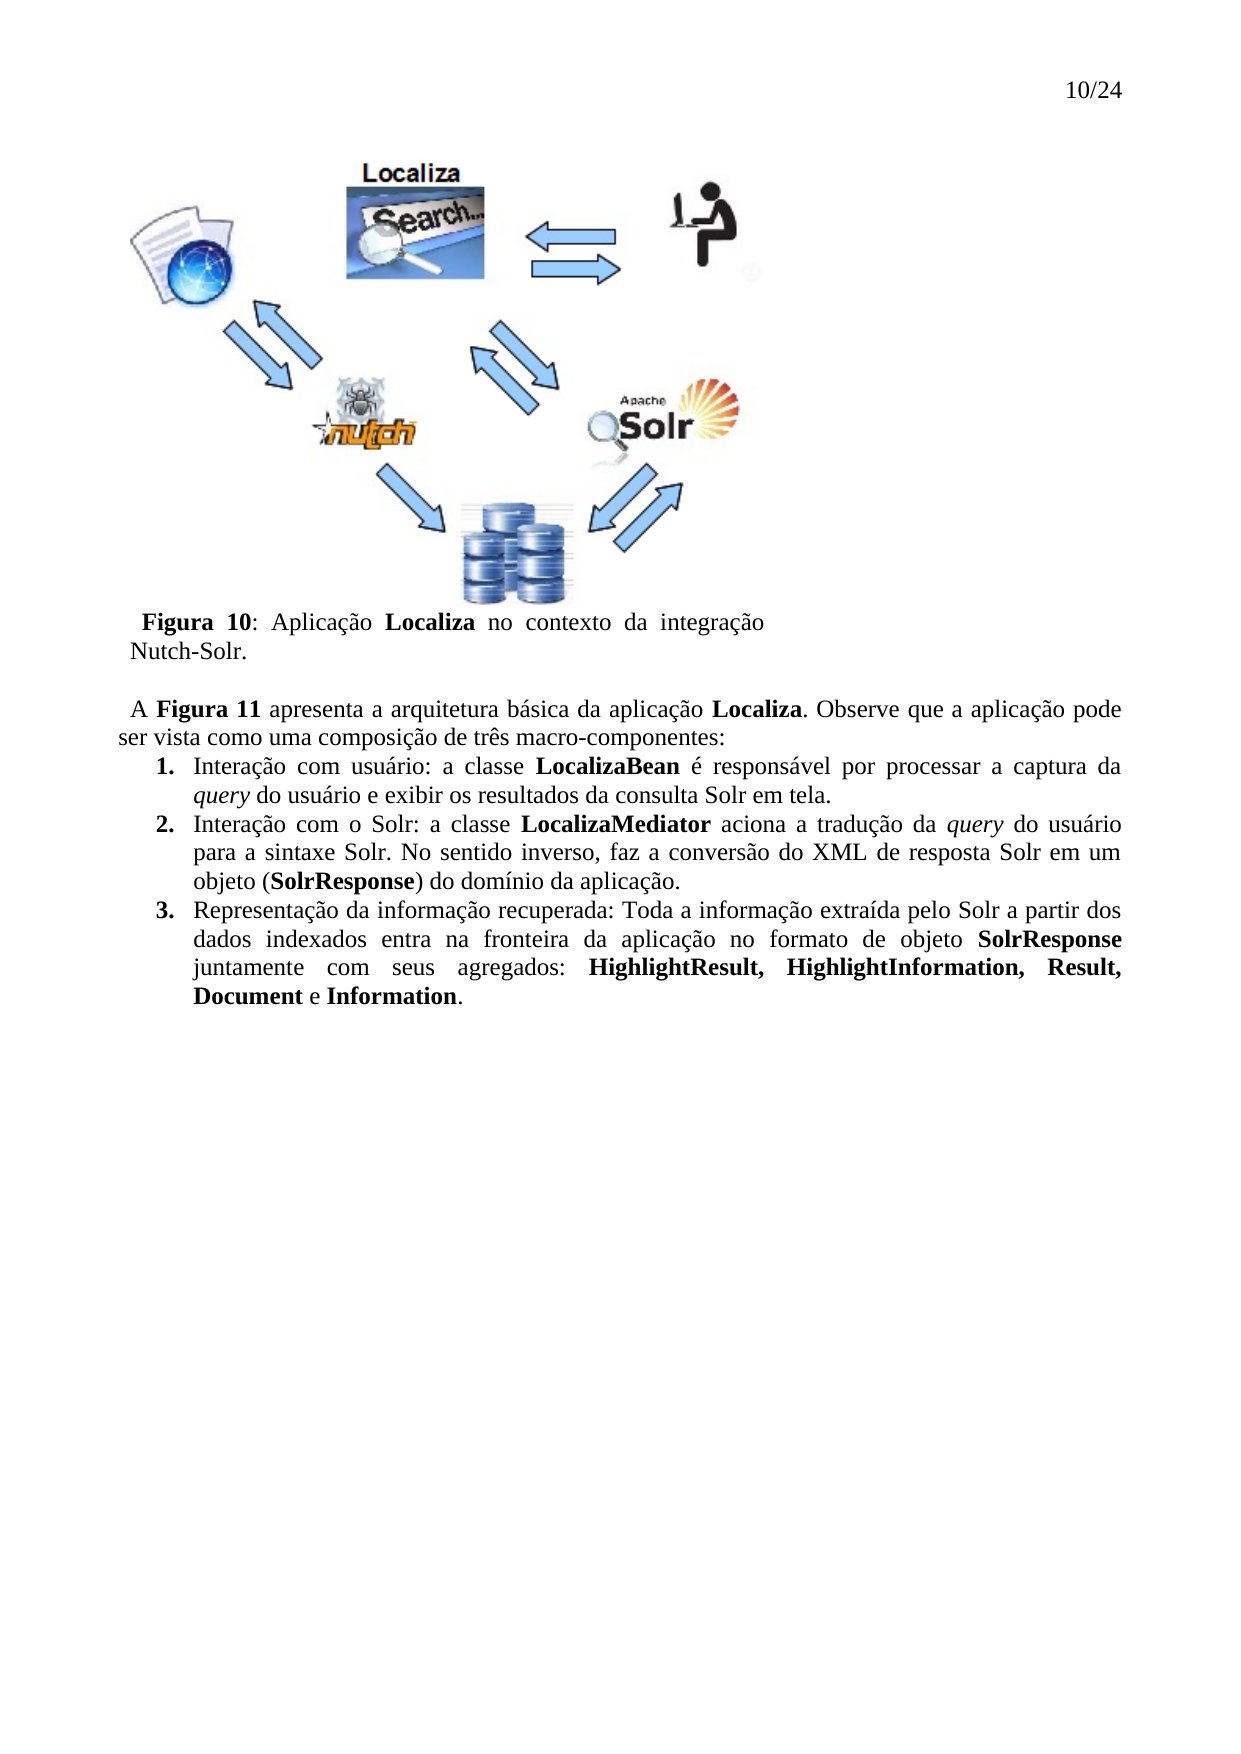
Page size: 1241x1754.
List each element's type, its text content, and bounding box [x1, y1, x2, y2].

picture [129, 151, 765, 608]
list Interação com o Solr: a classe LocalizaMediator aciona a tradução da query do usuário para a sintaxe Solr. No sentido inverso, faz a conversão do XML de resposta Solr em um objeto (SolrResponse) do domínio da aplicação. [156, 809, 1122, 895]
list Representação da informação recuperada: Toda a informação extraída pelo Solr a partir dos dados indexados entra na fronteira da aplicação no formato de objeto SolrResponse juntamente com seus agregados: HighlightResult, HighlightInformation, Result, Document e Information. [156, 895, 1122, 1010]
list Interação com usuário: a classe LocalizaBean é responsável por processar a captura da query do usuário e exibir os resultados da consulta Solr em tela. [156, 751, 1122, 809]
text A Figura 11 apresenta a arquitetura básica da aplicação Localiza. Observe que a aplicação pode ser vista como uma composição de três macro-componentes: [118, 694, 1122, 751]
text Figura 10: Aplicação Localiza no contexto da integração Nutch-Solr. [130, 608, 764, 665]
